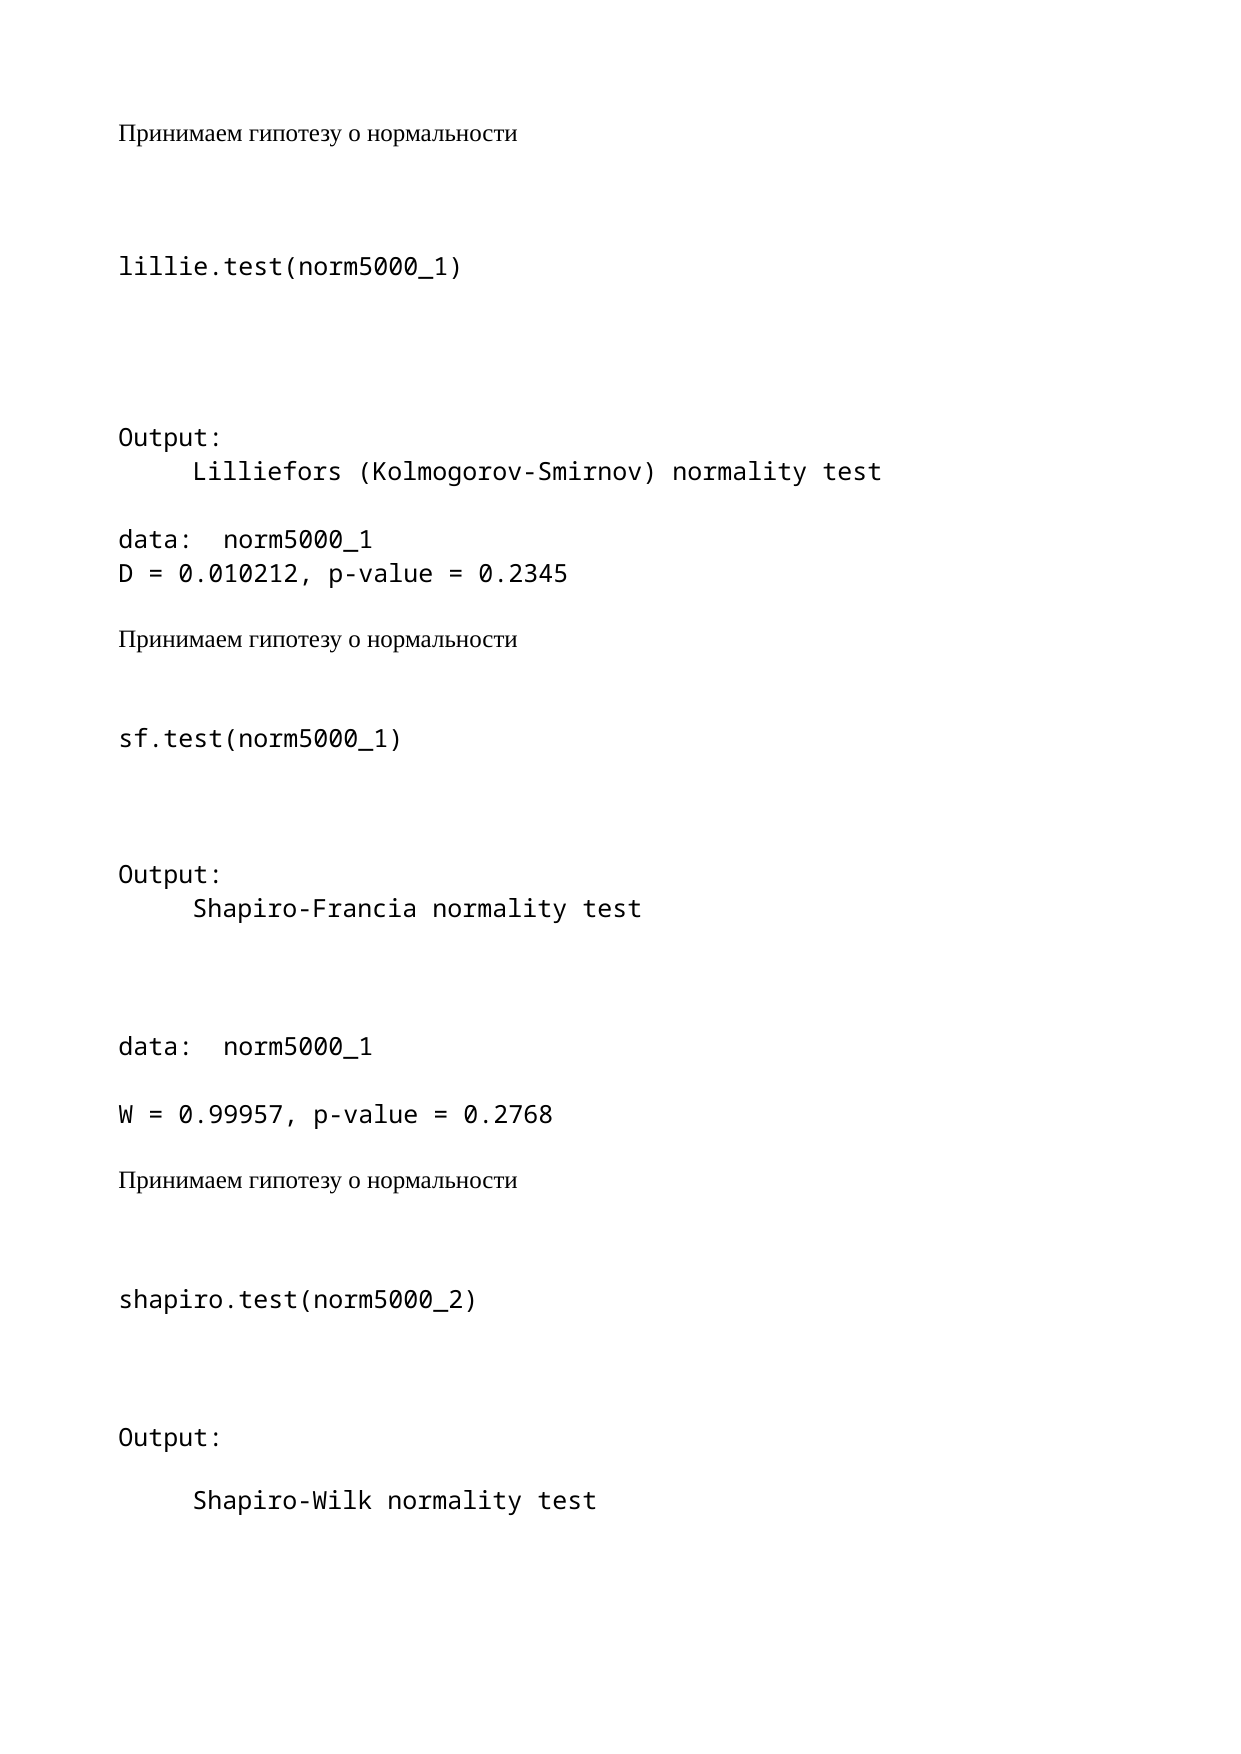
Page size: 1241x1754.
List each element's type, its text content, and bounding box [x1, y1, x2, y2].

text Принимаем гипотезу о нормальности [118, 1166, 1122, 1194]
text Output: [118, 857, 1122, 891]
text Shapiro-Wilk normality test [118, 1483, 1122, 1517]
text data: norm5000_1 [118, 522, 1122, 556]
text Shapiro-Francia normality test [118, 891, 1122, 925]
text Принимаем гипотезу о нормальности [118, 624, 1122, 652]
text W = 0.99957, p-value = 0.2768 [118, 1097, 1122, 1131]
text Output: [118, 419, 1122, 453]
text data: norm5000_1 [118, 1028, 1122, 1062]
text Lilliefors (Kolmogorov-Smirnov) normality test [118, 453, 1122, 487]
text D = 0.010212, p-value = 0.2345 [118, 556, 1122, 590]
text lillie.test(norm5000_1) [118, 249, 1122, 283]
text Принимаем гипотезу о нормальности [118, 118, 1122, 147]
text sf.test(norm5000_1) [118, 721, 1122, 755]
text shapiro.test(norm5000_2) [118, 1282, 1122, 1316]
text Output: [118, 1419, 1122, 1453]
